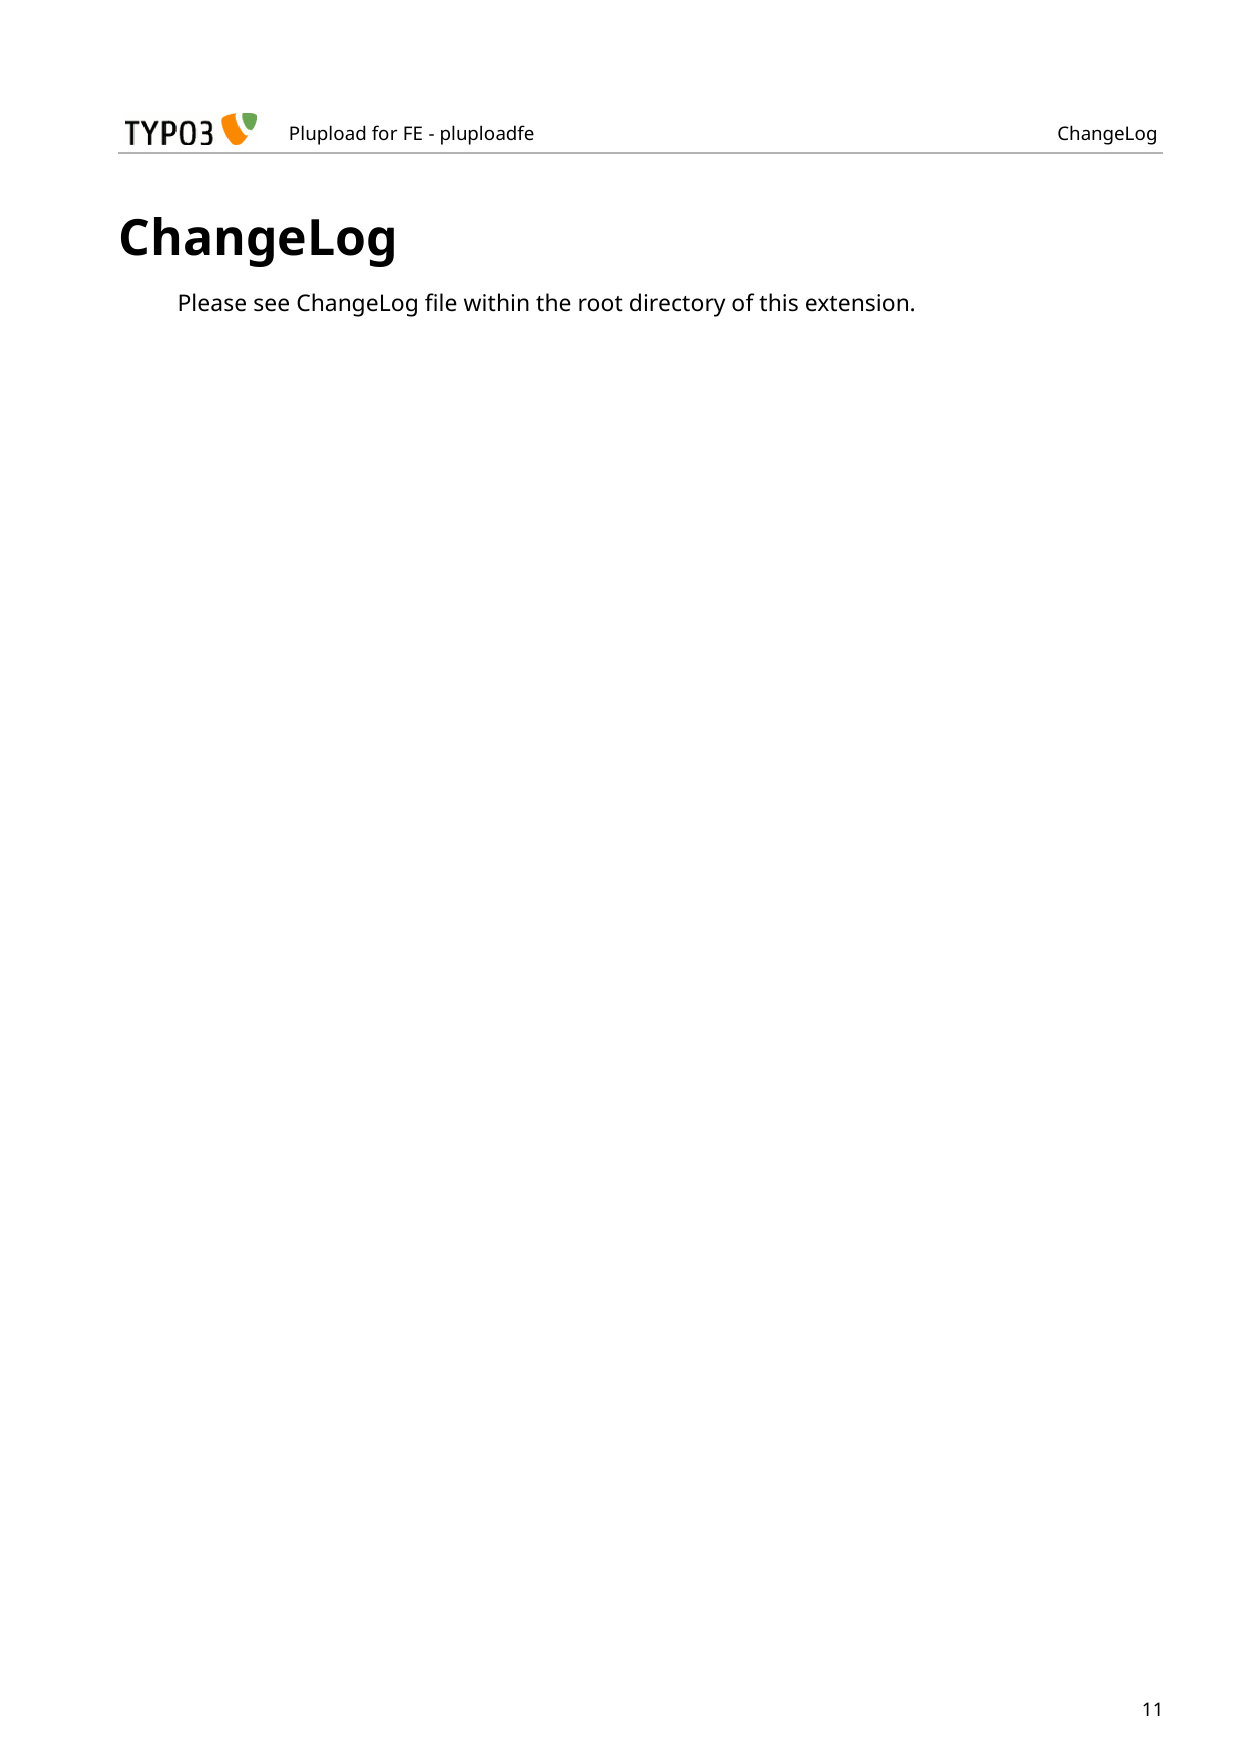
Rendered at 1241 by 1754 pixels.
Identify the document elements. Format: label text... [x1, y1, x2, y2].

subtitle ChangeLog [118, 202, 1163, 269]
picture [124, 112, 260, 145]
subtitle Please see ChangeLog file within the root directory of this extension. [177, 287, 1163, 318]
